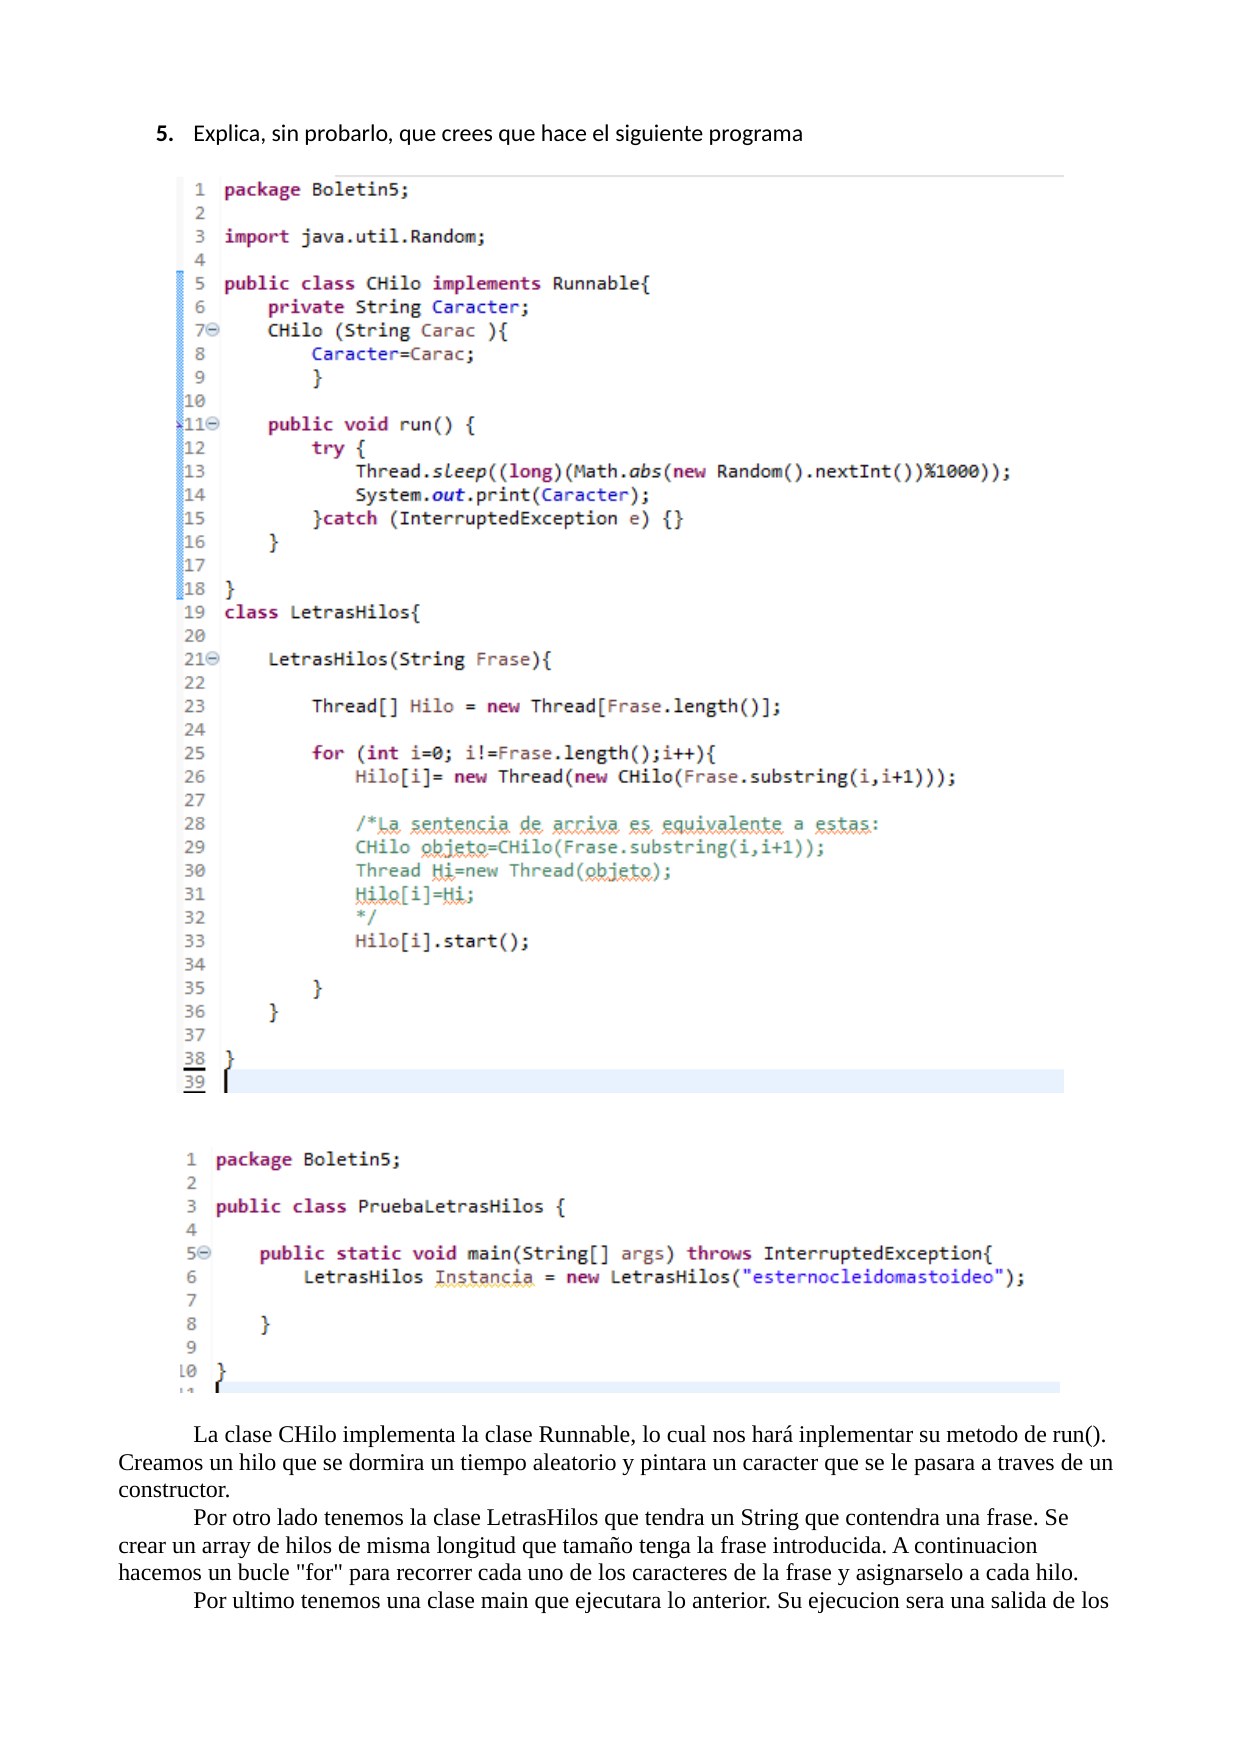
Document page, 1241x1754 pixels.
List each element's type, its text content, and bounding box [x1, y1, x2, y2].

picture [180, 1147, 1060, 1393]
text La clase CHilo implementa la clase Runnable, lo cual nos hará inplementar su metodo de run(). Creamos un hilo que se dormira un tiempo aleatorio y pintara un caracter que se le pasara a traves de un constructor. [118, 1420, 1122, 1503]
text Por otro lado tenemos la clase LetrasHilos que tendra un String que contendra una frase. Se crear un array de hilos de misma longitud que tamaño tenga la frase introducida. A continuacion hacemos un bucle "for" para recorrer cada uno de los caracteres de la frase y asignarselo a cada hilo. [118, 1503, 1122, 1586]
picture [176, 175, 1064, 1093]
text Por ultimo tenemos una clase main que ejecutara lo anterior. Su ejecucion sera una salida de los [118, 1586, 1122, 1613]
list Explica, sin probarlo, que crees que hace el siguiente programa [156, 118, 1122, 147]
